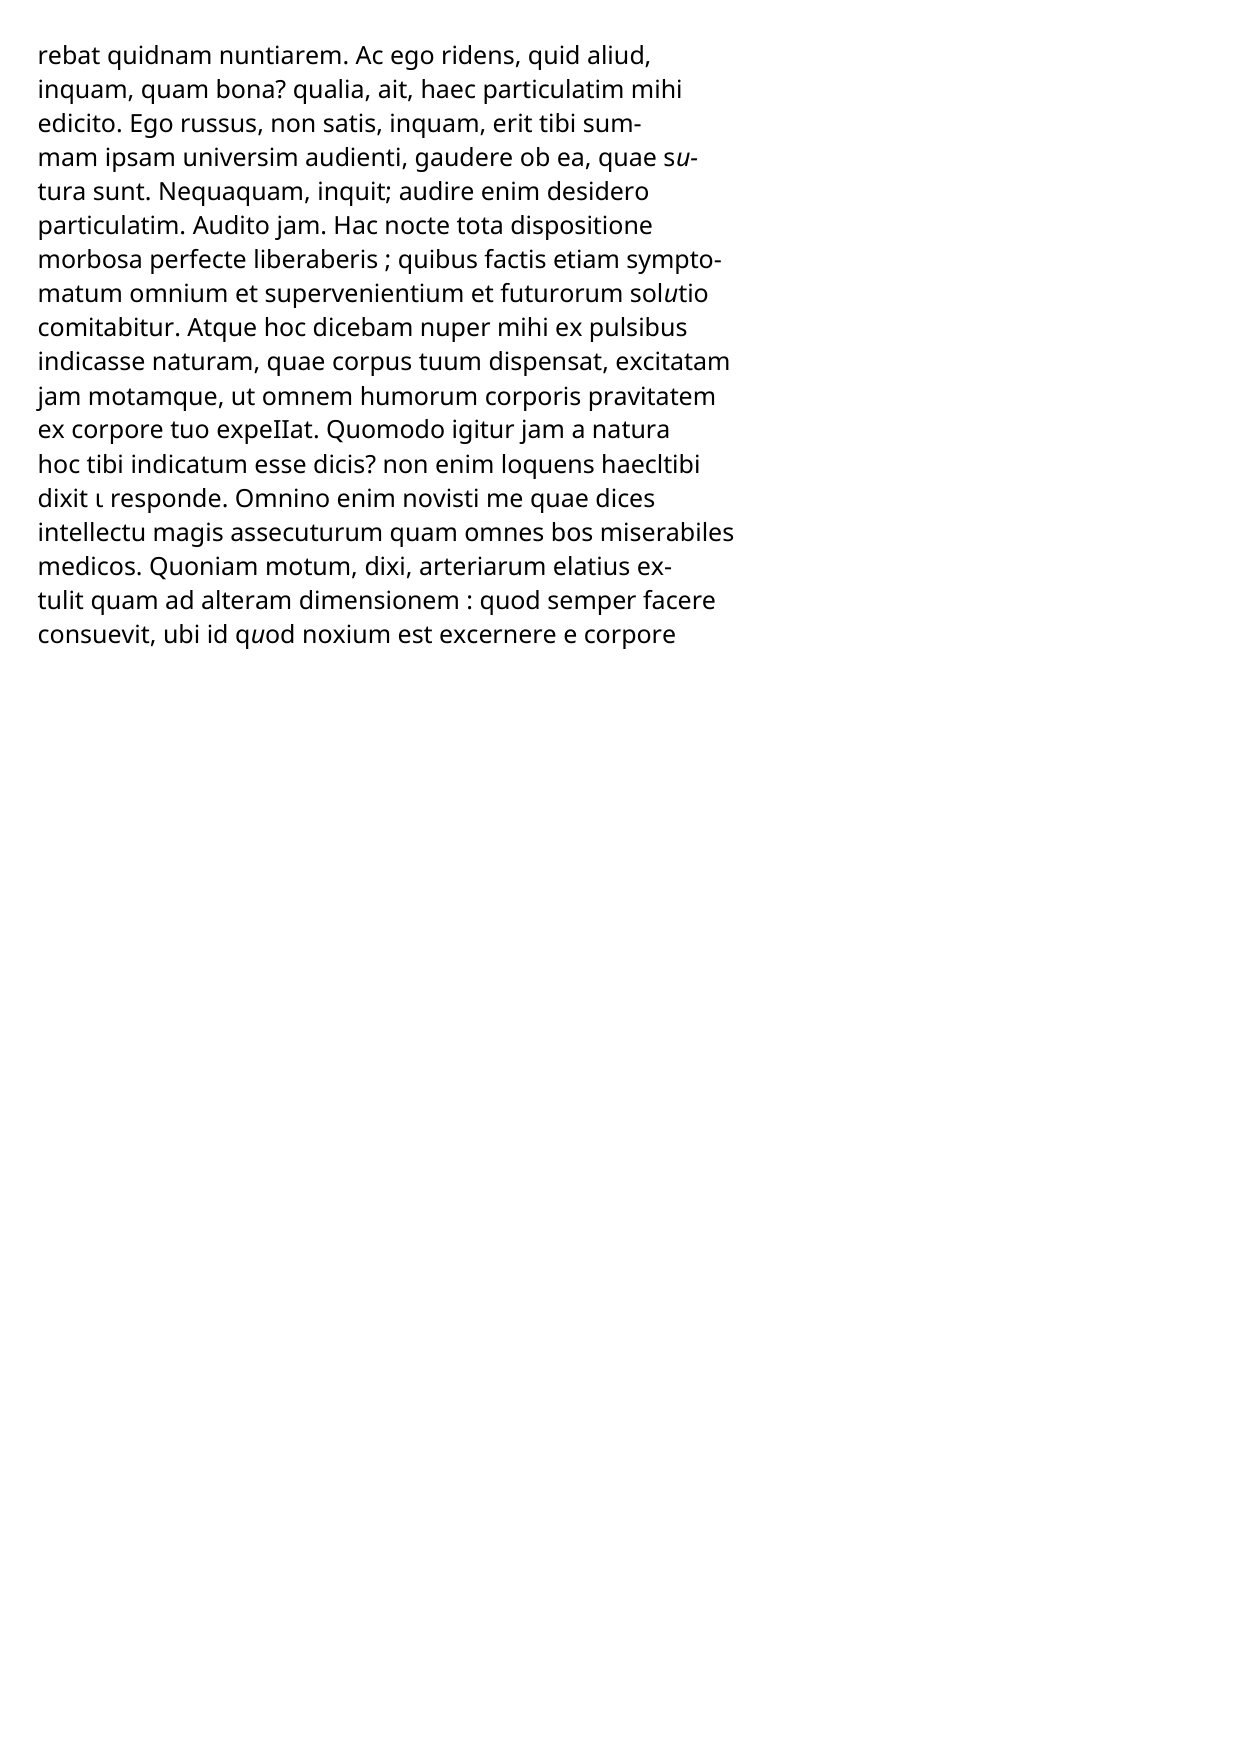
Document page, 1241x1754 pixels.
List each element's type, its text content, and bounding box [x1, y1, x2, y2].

text rebat quidnam nuntiarem. Ac ego ridens, quid aliud, inquam, quam bona? qualia, ait, haec particulatim mihi edicito. Ego russus, non satis, inquam, erit tibi sum- mam ipsam universim audienti, gaudere ob ea, quae su- tura sunt. Nequaquam, inquit; audire enim desidero particulatim. Audito jam. Hac nocte tota dispositione morbosa perfecte liberaberis ; quibus factis etiam sympto- matum omnium et supervenientium et futurorum solutio comitabitur. Atque hoc dicebam nuper mihi ex pulsibus indicasse naturam, quae corpus tuum dispensat, excitatam jam motamque, ut omnem humorum corporis pravitatem ex corpore tuo expeIIat. Quomodo igitur jam a natura hoc tibi indicatum esse dicis? non enim loquens haecltibi dixit ι responde. Omnino enim novisti me quae dices intellectu magis assecuturum quam omnes bos miserabiles medicos. Quoniam motum, dixi, arteriarum elatius ex- tulit quam ad alteram dimensionem : quod semper facere consuevit, ubi id quod noxium est excernere e corpore [37, 37, 1203, 651]
